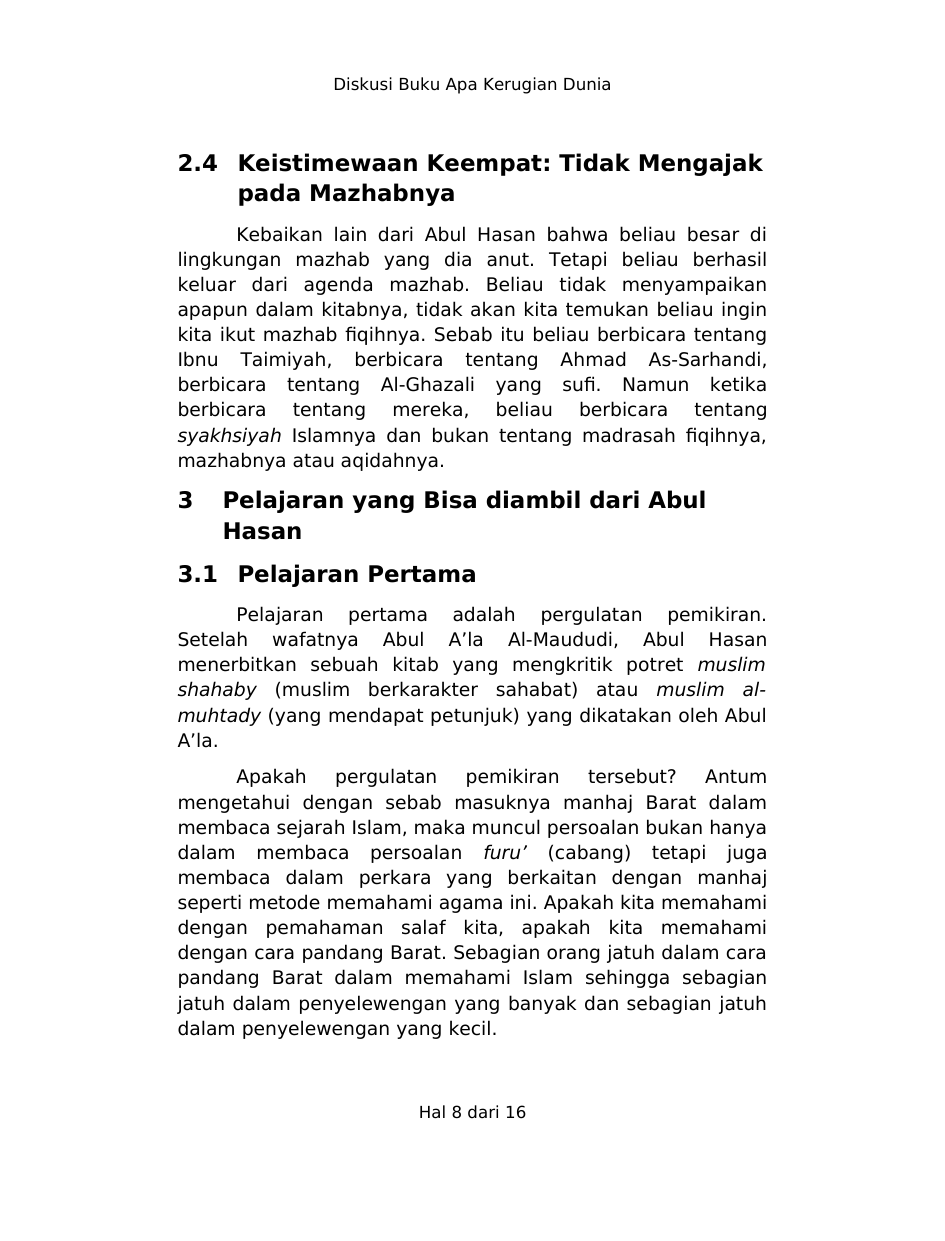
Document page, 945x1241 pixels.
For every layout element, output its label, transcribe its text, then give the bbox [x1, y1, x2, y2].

subtitle Pelajaran Pertama [177, 561, 768, 588]
text Apakah pergulatan pemikiran tersebut? Antum mengetahui dengan sebab masuknya manhaj Barat dalam membaca sejarah Islam, maka muncul persoalan bukan hanya dalam membaca persoalan furu’ (cabang) tetapi juga membaca dalam perkara yang berkaitan dengan manhaj seperti metode memahami agama ini. Apakah kita memahami dengan pemahaman salaf kita, apakah kita memahami dengan cara pandang Barat. Sebagian orang jatuh dalam cara pandang Barat dalam memahami Islam sehingga sebagian jatuh dalam penyelewengan yang banyak dan sebagian jatuh dalam penyelewengan yang kecil. [177, 767, 768, 1039]
subtitle Keistimewaan Keempat: Tidak Mengajak pada Mazhabnya [177, 150, 768, 207]
subtitle Pelajaran yang Bisa diambil dari Abul Hasan [177, 487, 768, 544]
text Kebaikan lain dari Abul Hasan bahwa beliau besar di lingkungan mazhab yang dia anut. Tetapi beliau berhasil keluar dari agenda mazhab. Beliau tidak menyampaikan apapun dalam kitabnya, tidak akan kita temukan beliau ingin kita ikut mazhab fiqihnya. Sebab itu beliau berbicara tentang Ibnu Taimiyah, berbicara tentang Ahmad As-Sarhandi, berbicara tentang Al-Ghazali yang sufi. Namun ketika berbicara tentang mereka, beliau berbicara tentang syakhsiyah Islamnya dan bukan tentang madrasah fiqihnya, mazhabnya atau aqidahnya. [177, 224, 768, 472]
text Pelajaran pertama adalah pergulatan pemikiran. Setelah wafatnya Abul A’la Al-Maududi, Abul Hasan menerbitkan sebuah kitab yang mengkritik potret muslim shahaby (muslim berkarakter sahabat) atau muslim al-muhtady (yang mendapat petunjuk) yang dikatakan oleh Abul A’la. [177, 604, 768, 752]
